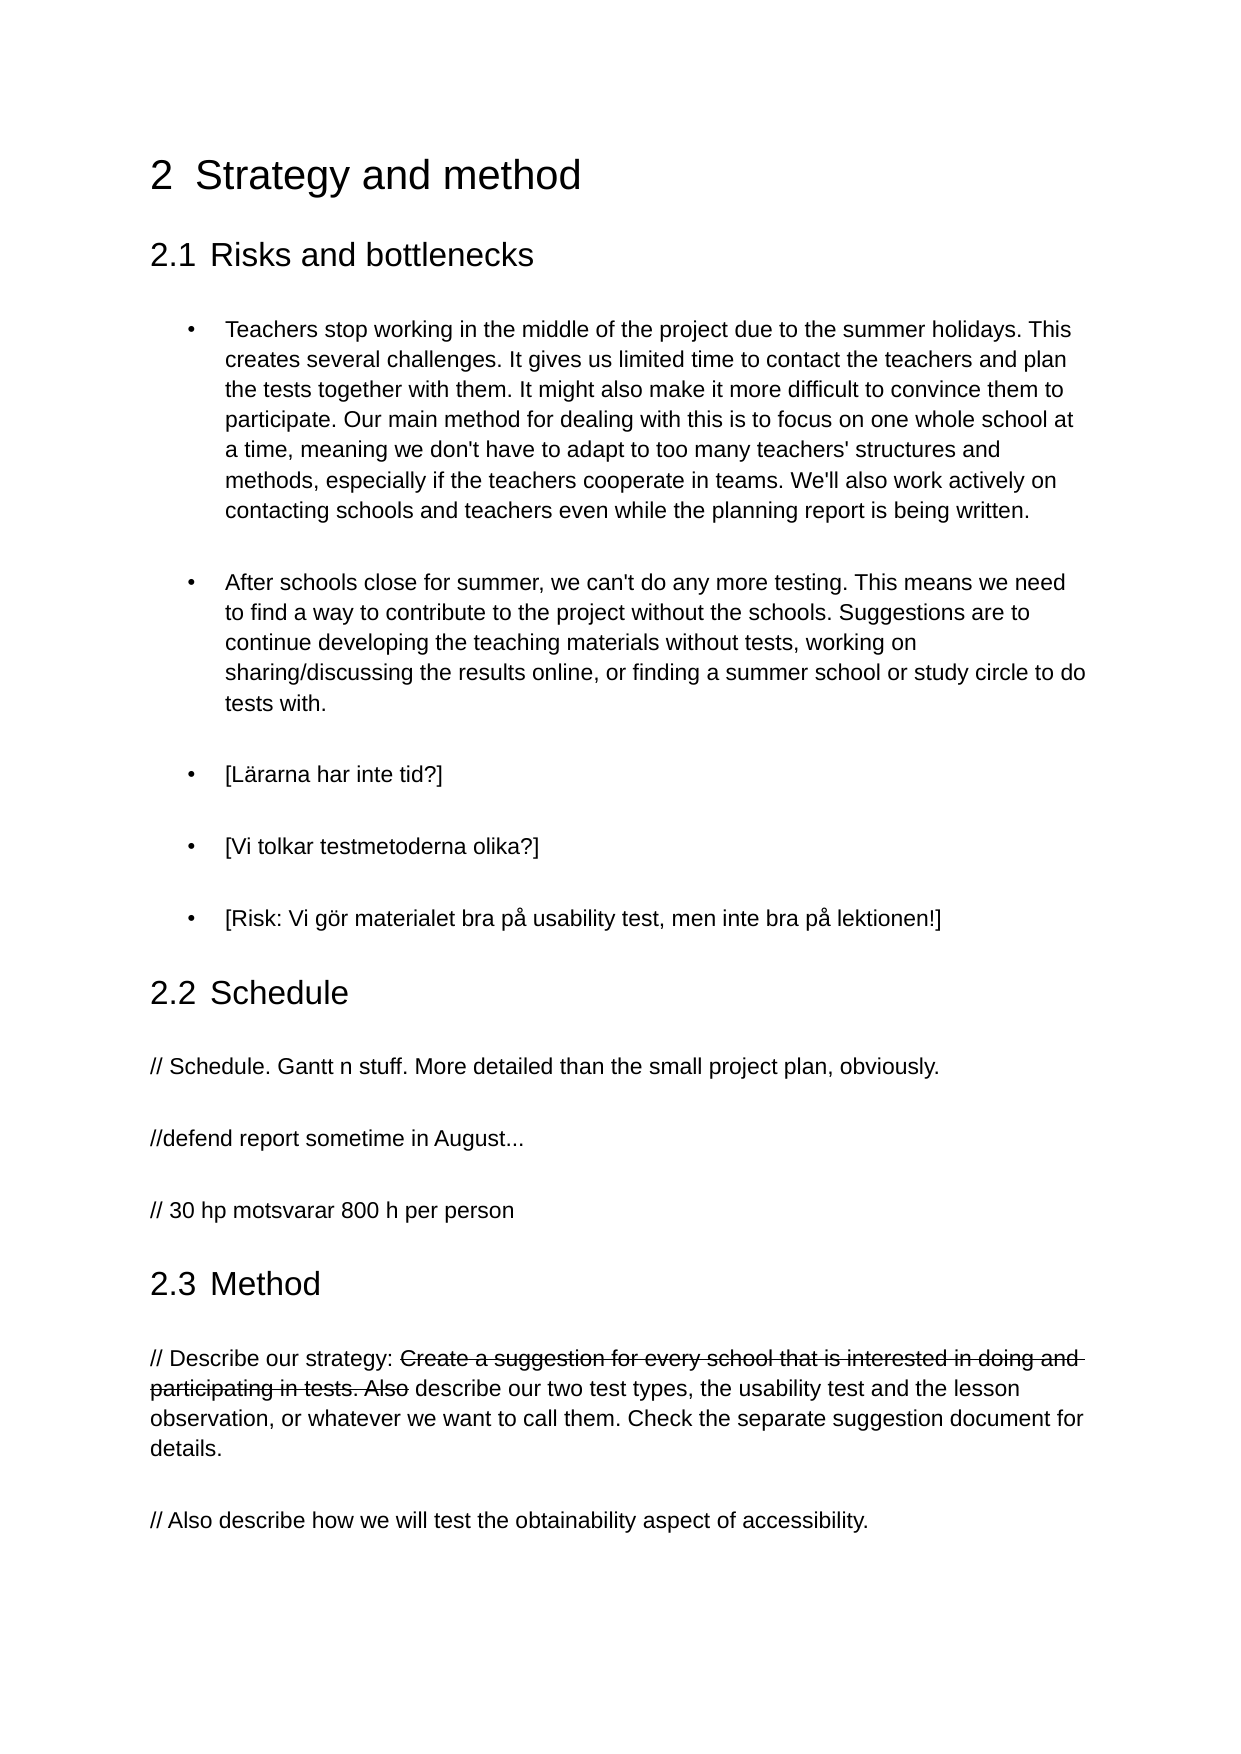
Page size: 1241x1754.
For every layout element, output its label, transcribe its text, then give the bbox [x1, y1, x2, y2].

list Teachers stop working in the middle of the project due to the summer holidays. This creates several challenges. It gives us limited time to contact the teachers and plan the tests together with them. It might also make it more difficult to convince them to participate. Our main method for dealing with this is to focus on one whole school at a time, meaning we don't have to adapt to too many teachers' structures and methods, especially if the teachers cooperate in teams. We'll also work actively on contacting schools and teachers even while the planning report is being written. [187, 316, 1090, 523]
text // Also describe how we will test the obtainability aspect of accessibility. [150, 1507, 1090, 1533]
subtitle Method [150, 1264, 1090, 1303]
text // Schedule. Gantt n stuff. More detailed than the small project plan, obviously. [150, 1053, 1090, 1079]
subtitle Schedule [150, 973, 1090, 1011]
list After schools close for summer, we can't do any more testing. This means we need to find a way to contribute to the project without the schools. Suggestions are to continue developing the teaching materials without tests, working on sharing/discussing the results online, or finding a summer school or study circle to do tests with. [187, 569, 1090, 716]
text // Describe our strategy: Create a suggestion for every school that is interested in doing and participating in tests. Also describe our two test types, the usability test and the lesson observation, or whatever we want to call them. Check the separate suggestion document for details. [150, 1344, 1090, 1461]
subtitle Risks and bottlenecks [150, 235, 1090, 274]
subtitle Strategy and method [150, 150, 1090, 198]
text // 30 hp motsvarar 800 h per person [150, 1197, 1090, 1223]
text //defend report sometime in August... [150, 1125, 1090, 1151]
list [Vi tolkar testmetoderna olika?] [187, 833, 1090, 859]
list [Risk: Vi gör materialet bra på usability test, men inte bra på lektionen!] [187, 905, 1090, 931]
list [Lärarna har inte tid?] [187, 761, 1090, 788]
